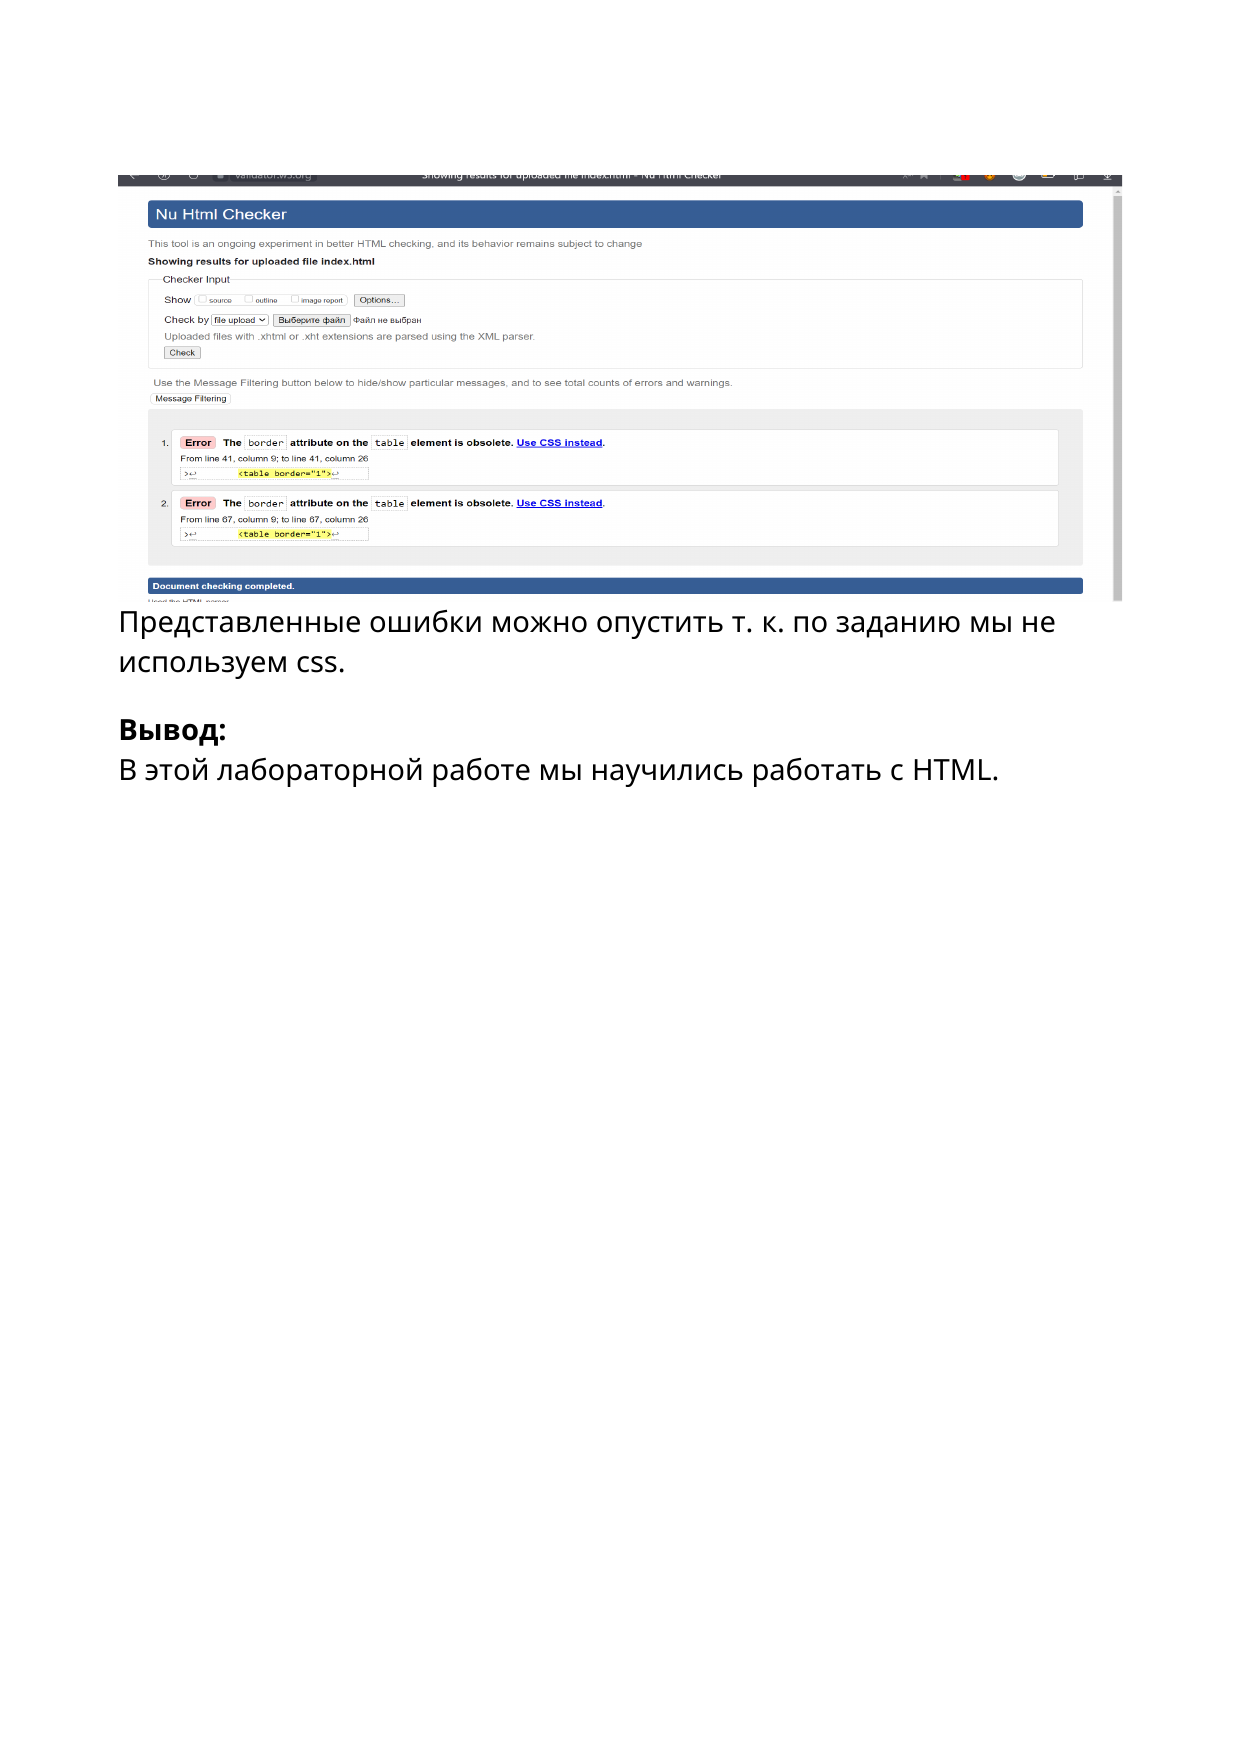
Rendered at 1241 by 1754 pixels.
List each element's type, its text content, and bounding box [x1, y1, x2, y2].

text Представленные ошибки можно опустить т. к. по заданию мы не используем css. [118, 602, 1122, 681]
text [118, 158, 1122, 175]
picture [118, 175, 1123, 602]
text В этой лабораторной работе мы научились работать с HTML. [118, 749, 1122, 789]
text Вывод: [118, 710, 1122, 749]
